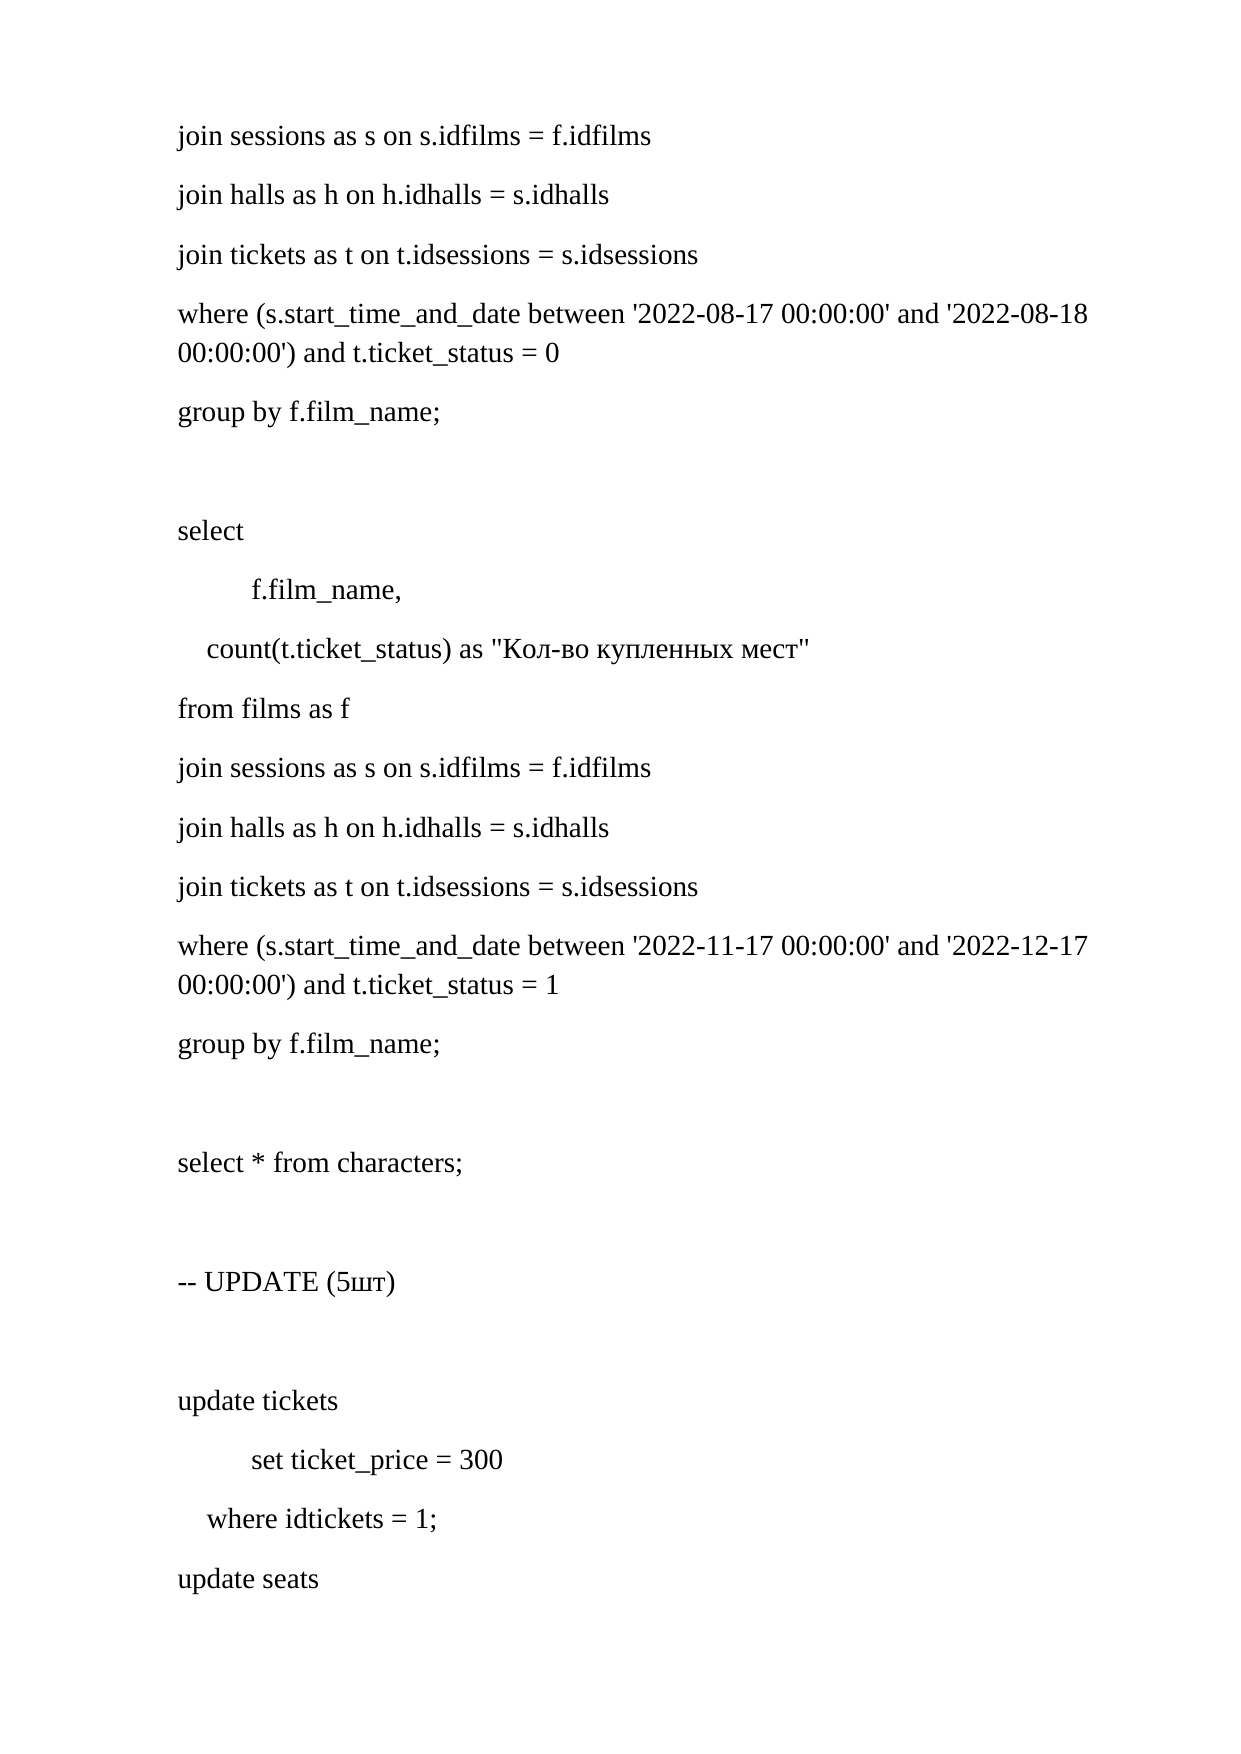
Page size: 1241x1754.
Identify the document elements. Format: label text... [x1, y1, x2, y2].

text from films as f [177, 691, 1152, 724]
text count(t.ticket_status) as "Кол-во купленных мест" [177, 632, 1152, 665]
text join sessions as s on s.idfilms = f.idfilms [177, 118, 1152, 152]
text -- UPDATE (5шт) [177, 1264, 1152, 1297]
text select * from characters; [177, 1145, 1152, 1179]
text where (s.start_time_and_date between '2022-11-17 00:00:00' and '2022-12-17 00:00:00') and t.ticket_status = 1 [177, 928, 1152, 1001]
text f.film_name, [177, 572, 1152, 606]
text group by f.film_name; [177, 394, 1152, 428]
text update seats [177, 1561, 1152, 1594]
text where idtickets = 1; [177, 1501, 1152, 1535]
text join sessions as s on s.idfilms = f.idfilms [177, 750, 1152, 784]
text join halls as h on h.idhalls = s.idhalls [177, 810, 1152, 843]
text join halls as h on h.idhalls = s.idhalls [177, 177, 1152, 211]
text set ticket_price = 300 [177, 1442, 1152, 1476]
text update tickets [177, 1383, 1152, 1416]
text join tickets as t on t.idsessions = s.idsessions [177, 237, 1152, 270]
text select [177, 513, 1152, 546]
text join tickets as t on t.idsessions = s.idsessions [177, 869, 1152, 903]
text group by f.film_name; [177, 1026, 1152, 1060]
text where (s.start_time_and_date between '2022-08-17 00:00:00' and '2022-08-18 00:00:00') and t.ticket_status = 0 [177, 296, 1152, 368]
